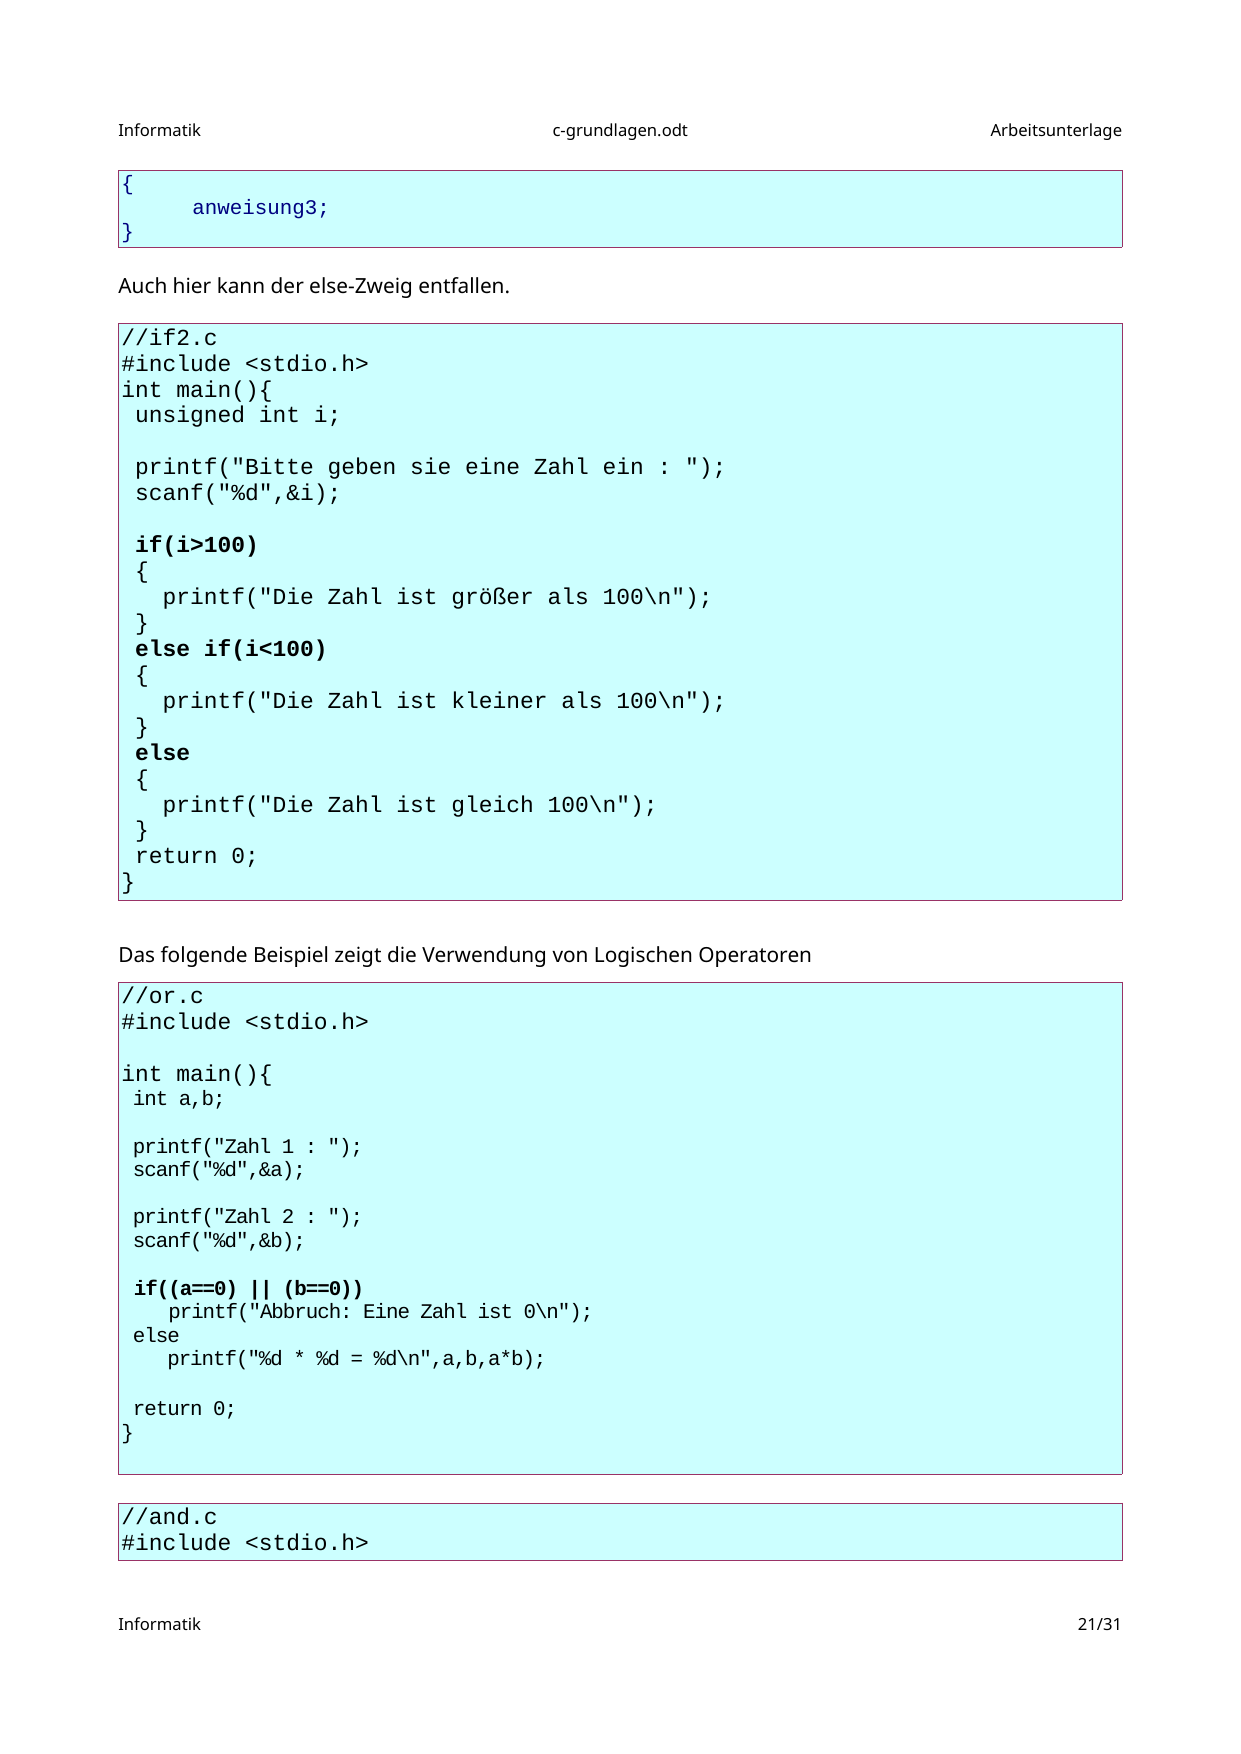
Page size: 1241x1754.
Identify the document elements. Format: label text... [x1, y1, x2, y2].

text printf("Die Zahl ist gleich 100\n"); } return 0; } [119, 790, 1122, 900]
text Das folgende Beispiel zeigt die Verwendung von Logischen Operatoren [118, 941, 1122, 969]
text //and.c #include <stdio.h> [119, 1504, 1122, 1560]
text Auch hier kann der else-Zweig entfallen. [118, 271, 1122, 299]
text printf("Die Zahl ist größer als 100\n"); } else if(i<100) { [119, 582, 1122, 686]
text printf("Die Zahl ist kleiner als 100\n"); } else { [119, 686, 1122, 790]
text //or.c #include <stdio.h> int main(){ [119, 983, 1122, 1085]
text unsigned int i; printf("Bitte geben sie eine Zahl ein : "); scanf("%d",&i); if(i>100) { [119, 401, 1122, 582]
text int a,b; printf("Zahl 1 : "); scanf("%d",&a); printf("Zahl 2 : "); scanf("%d",&b); if((a==0) || (b==0)) printf("Abbruch: Eine Zahl ist 0\n"); else printf("%d * %d = %d\n",a,b,a*b); [119, 1085, 1122, 1395]
text { anweisung3; } [119, 171, 1122, 247]
text return 0; } [119, 1395, 1122, 1442]
text //if2.c #include <stdio.h> int main(){ [119, 324, 1122, 401]
